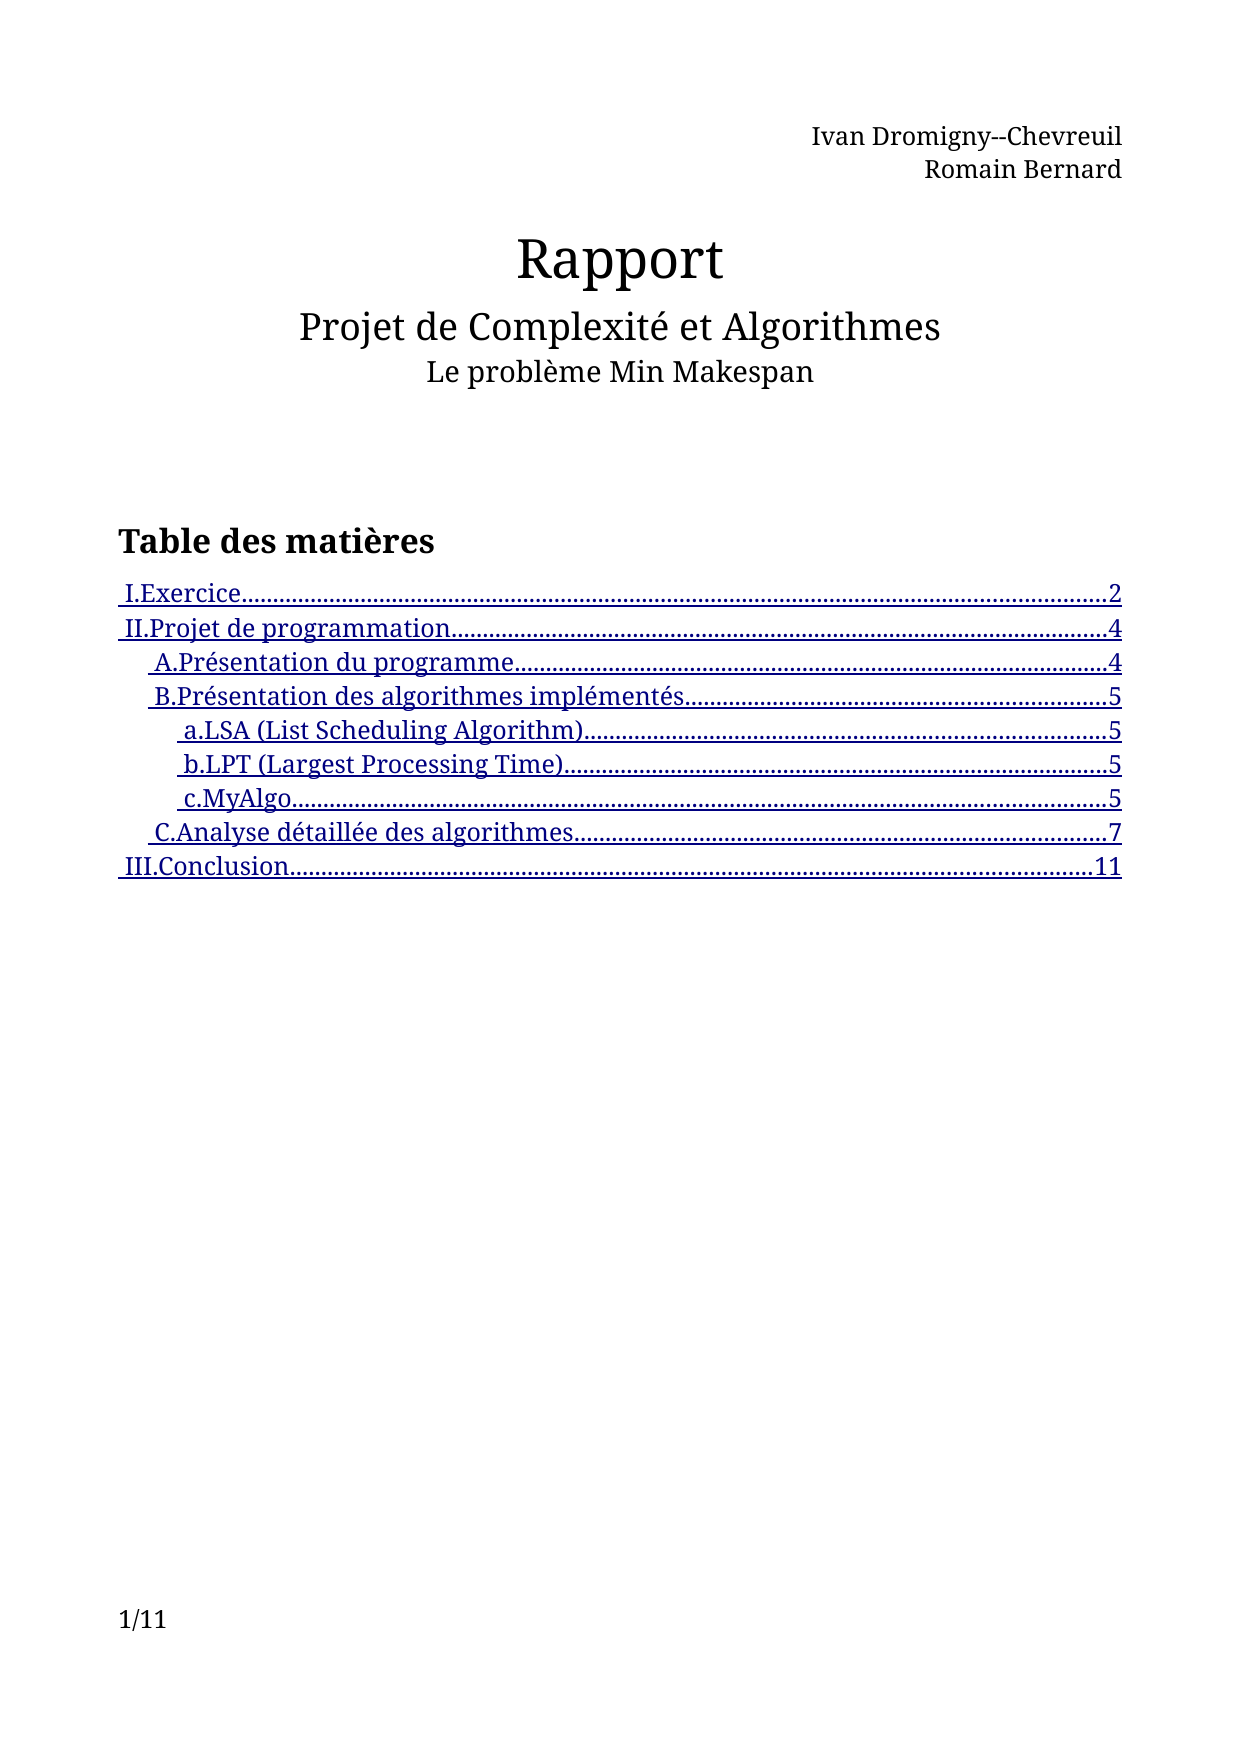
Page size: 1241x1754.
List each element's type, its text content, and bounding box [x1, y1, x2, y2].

text Ivan Dromigny--Chevreuil [118, 118, 1122, 152]
text B.Présentation des algorithmes implémentés 5 [148, 678, 1122, 707]
text b.LPT (Largest Processing Time) 5 [177, 746, 1122, 775]
text a.LSA (List Scheduling Algorithm) 5 [177, 712, 1122, 741]
text [177, 777, 1122, 781]
text III.Conclusion 11 [118, 849, 1122, 877]
text [148, 845, 1122, 849]
text I.Exercice 2 [118, 576, 1122, 605]
text C.Analyse détaillée des algorithmes 7 [148, 814, 1122, 843]
text [118, 879, 1122, 883]
text Le problème Min Makespan [118, 351, 1122, 391]
text Projet de Complexité et Algorithmes [118, 300, 1122, 351]
text A.Présentation du programme 4 [148, 644, 1122, 673]
text II.Projet de programmation 4 [118, 610, 1122, 639]
text c.MyAlgo 5 [177, 781, 1122, 809]
text Romain Bernard [118, 152, 1122, 186]
title Rapport [118, 220, 1122, 294]
subtitle Table des matières [118, 518, 1122, 564]
